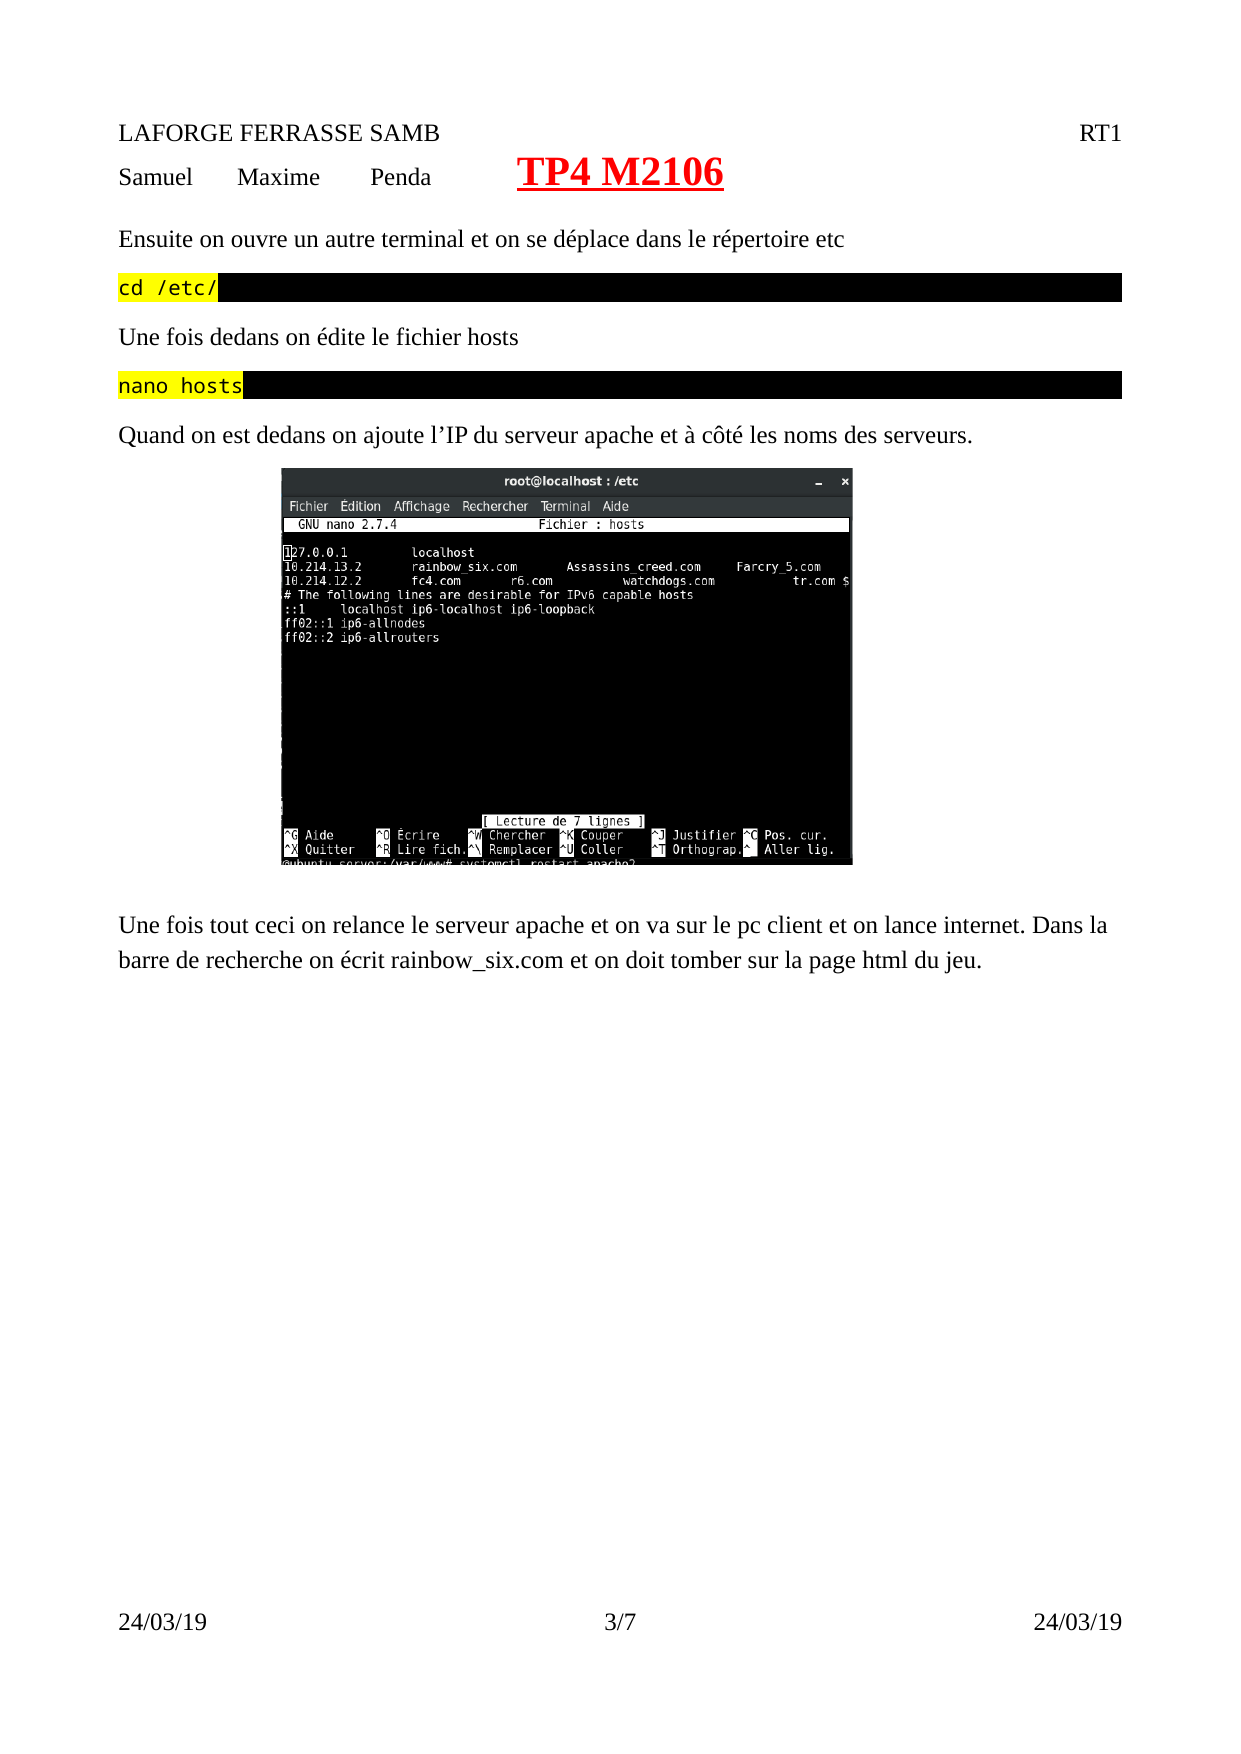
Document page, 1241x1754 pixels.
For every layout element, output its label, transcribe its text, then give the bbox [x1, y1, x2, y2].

text cd /etc/ [118, 273, 1122, 302]
picture [281, 468, 791, 865]
text Une fois dedans on édite le fichier hosts [118, 322, 1122, 351]
text Une fois tout ceci on relance le serveur apache et on va sur le pc client et on lance internet. Dans la barre de recherche on écrit rainbow_six.com et on doit tomber sur la page html du jeu. [118, 910, 1122, 973]
text nano hosts [118, 371, 1122, 399]
text Ensuite on ouvre un autre terminal et on se déplace dans le répertoire etc [118, 224, 1122, 253]
text Quand on est dedans on ajoute l’IP du serveur apache et à côté les noms des serveurs. [118, 420, 1122, 448]
